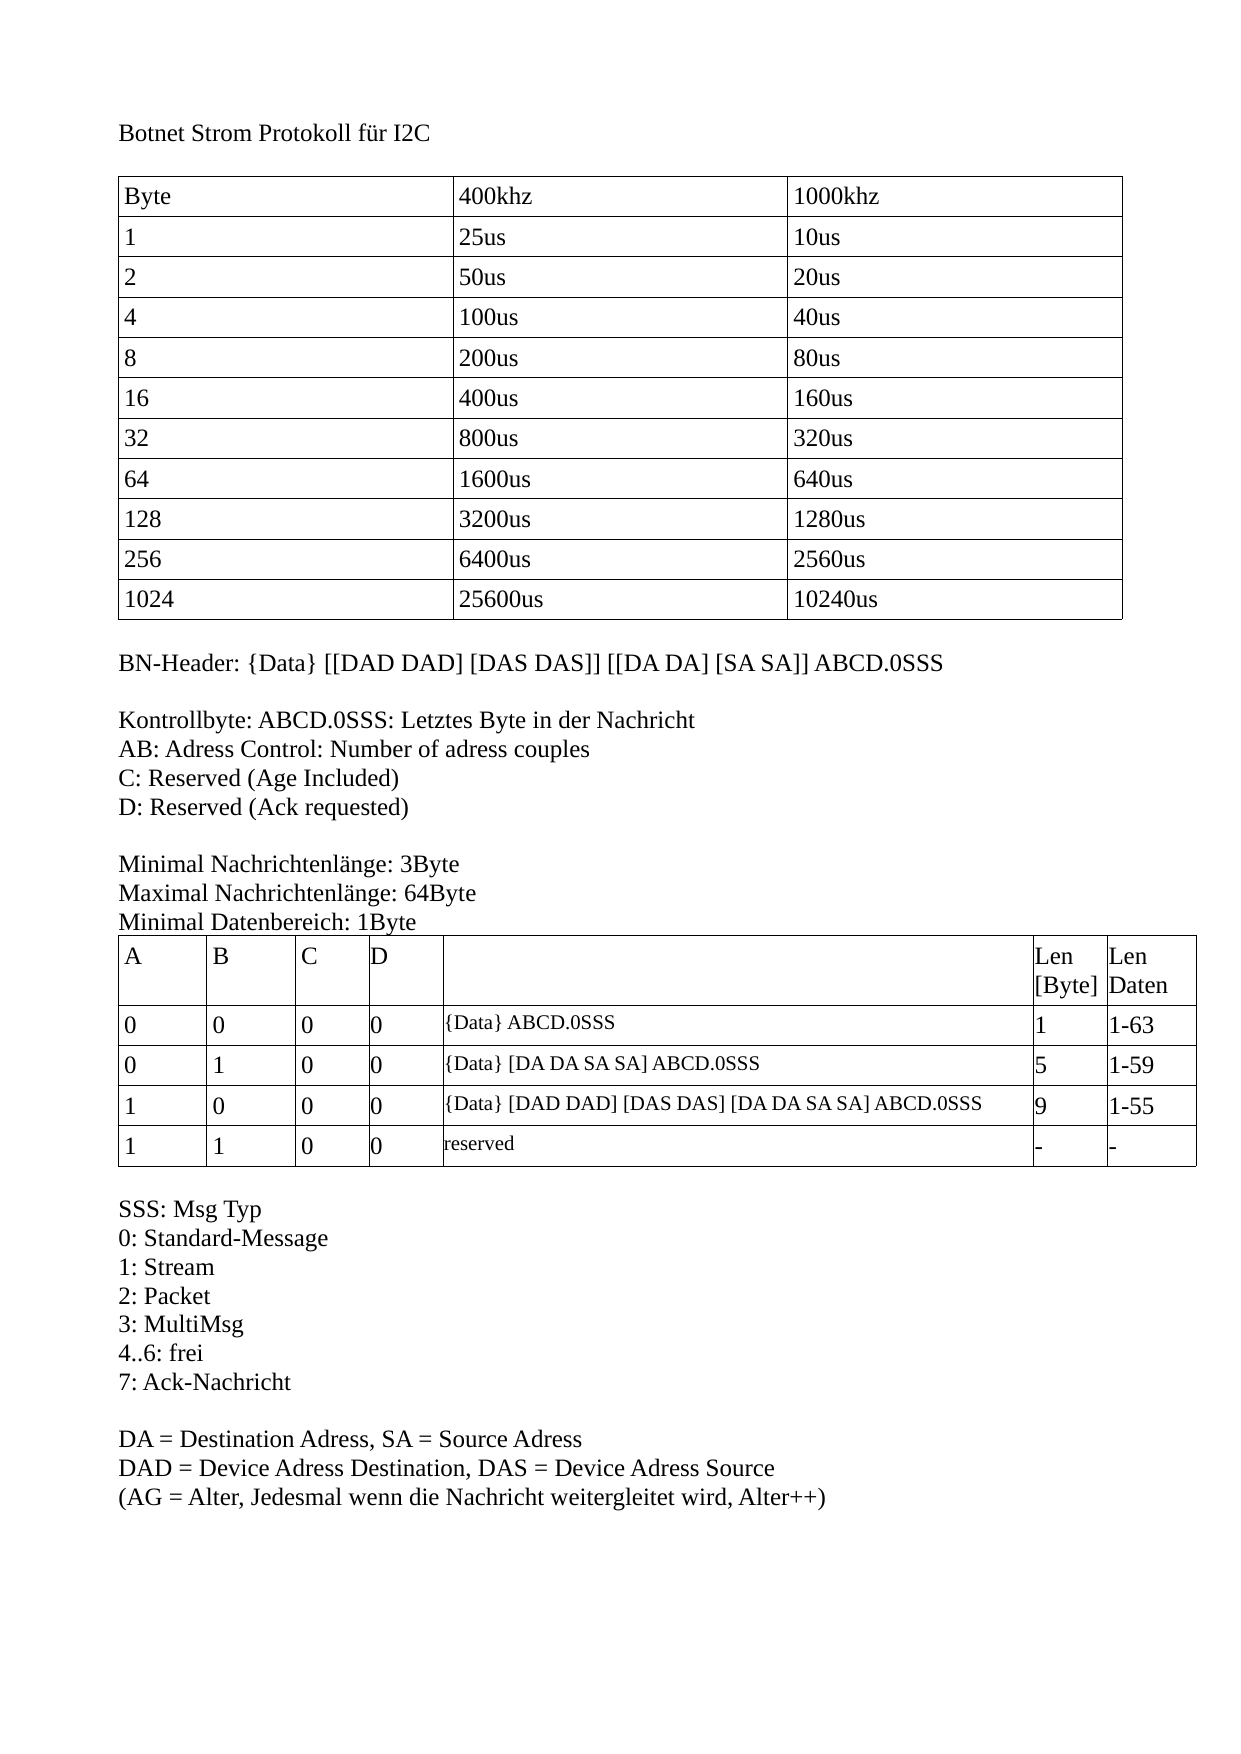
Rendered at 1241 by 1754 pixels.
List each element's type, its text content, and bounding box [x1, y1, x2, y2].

table_cell 1 [119, 217, 453, 256]
table_cell 100us [454, 298, 787, 337]
table_cell 9 [1034, 1086, 1107, 1125]
table_header A [119, 936, 206, 1004]
table_cell 4 [119, 298, 453, 337]
table_cell 0 [296, 1046, 369, 1085]
table_cell 1-63 [1108, 1006, 1196, 1045]
text 0: Standard-Message [118, 1223, 1122, 1252]
table_cell 160us [788, 378, 1122, 417]
table_cell 0 [370, 1046, 443, 1085]
table_cell 0 [119, 1046, 206, 1085]
table_cell 6400us [454, 540, 787, 579]
text 4..6: frei [118, 1338, 1122, 1367]
table_cell 640us [788, 459, 1122, 498]
table_cell 256 [119, 540, 453, 579]
table_cell 0 [296, 1086, 369, 1125]
table_header [444, 936, 1033, 1004]
text SSS: Msg Typ [118, 1194, 1122, 1223]
table_cell 32 [119, 419, 453, 458]
table_cell - [1034, 1126, 1107, 1166]
table_cell 0 [296, 1126, 369, 1166]
text Botnet Strom Protokoll für I2C [118, 118, 1122, 147]
text 3: MultiMsg [118, 1309, 1122, 1338]
text 7: Ack-Nachricht [118, 1367, 1122, 1396]
table_cell 1-55 [1108, 1086, 1196, 1125]
table_cell 10240us [788, 580, 1122, 619]
text DA = Destination Adress, SA = Source Adress [118, 1424, 1122, 1453]
table_cell {Data} ABCD.0SSS [444, 1006, 1033, 1045]
table_cell 0 [207, 1086, 295, 1125]
text Maximal Nachrichtenlänge: 64Byte [118, 878, 1122, 907]
table_cell 1280us [788, 499, 1122, 538]
table_cell 400us [454, 378, 787, 417]
text (AG = Alter, Jedesmal wenn die Nachricht weitergleitet wird, Alter++) [118, 1482, 1122, 1511]
table_cell 50us [454, 257, 787, 297]
table_header Len [Byte] [1034, 936, 1107, 1004]
table_cell 0 [370, 1086, 443, 1125]
table_cell 20us [788, 257, 1122, 297]
table_header Len Daten [1108, 936, 1196, 1004]
table_cell 800us [454, 419, 787, 458]
table_header 400khz [454, 177, 787, 216]
table_cell 10us [788, 217, 1122, 256]
table_cell 0 [370, 1126, 443, 1166]
table_cell 1024 [119, 580, 453, 619]
text C: Reserved (Age Included) [118, 763, 1122, 792]
table_cell {Data} [DA DA SA SA] ABCD.0SSS [444, 1046, 1033, 1085]
text Minimal Datenbereich: 1Byte [118, 907, 1122, 935]
text Minimal Nachrichtenlänge: 3Byte [118, 849, 1122, 878]
table_cell 5 [1034, 1046, 1107, 1085]
table_cell 320us [788, 419, 1122, 458]
table_header D [370, 936, 443, 1004]
table_header 1000khz [788, 177, 1122, 216]
table_header B [207, 936, 295, 1004]
text DAD = Device Adress Destination, DAS = Device Adress Source [118, 1453, 1122, 1482]
table_cell 1 [207, 1046, 295, 1085]
table_cell 40us [788, 298, 1122, 337]
table_cell 1-59 [1108, 1046, 1196, 1085]
table_cell 1 [207, 1126, 295, 1166]
text D: Reserved (Ack requested) [118, 792, 1122, 820]
table_cell 2560us [788, 540, 1122, 579]
table_cell 64 [119, 459, 453, 498]
table_header Byte [119, 177, 453, 216]
table_cell 3200us [454, 499, 787, 538]
table_cell 1 [119, 1086, 206, 1125]
text BN-Header: {Data} [[DAD DAD] [DAS DAS]] [[DA DA] [SA SA]] ABCD.0SSS [118, 648, 1122, 677]
table_cell 16 [119, 378, 453, 417]
text Kontrollbyte: ABCD.0SSS: Letztes Byte in der Nachricht [118, 705, 1122, 734]
table_cell 1600us [454, 459, 787, 498]
table_cell 25600us [454, 580, 787, 619]
table_cell 25us [454, 217, 787, 256]
table_cell 0 [119, 1006, 206, 1045]
table_cell 0 [296, 1006, 369, 1045]
text AB: Adress Control: Number of adress couples [118, 734, 1122, 763]
table_cell - [1108, 1126, 1196, 1166]
table_cell 2 [119, 257, 453, 297]
table_cell 0 [370, 1006, 443, 1045]
table_cell 1 [1034, 1006, 1107, 1045]
table_cell 8 [119, 338, 453, 377]
table_header C [296, 936, 369, 1004]
table_cell {Data} [DAD DAD] [DAS DAS] [DA DA SA SA] ABCD.0SSS [444, 1086, 1033, 1125]
table_cell 200us [454, 338, 787, 377]
table_cell 128 [119, 499, 453, 538]
text 2: Packet [118, 1281, 1122, 1309]
table_cell 1 [119, 1126, 206, 1166]
text 1: Stream [118, 1252, 1122, 1281]
table_cell 80us [788, 338, 1122, 377]
table_cell reserved [444, 1126, 1033, 1166]
table_cell 0 [207, 1006, 295, 1045]
